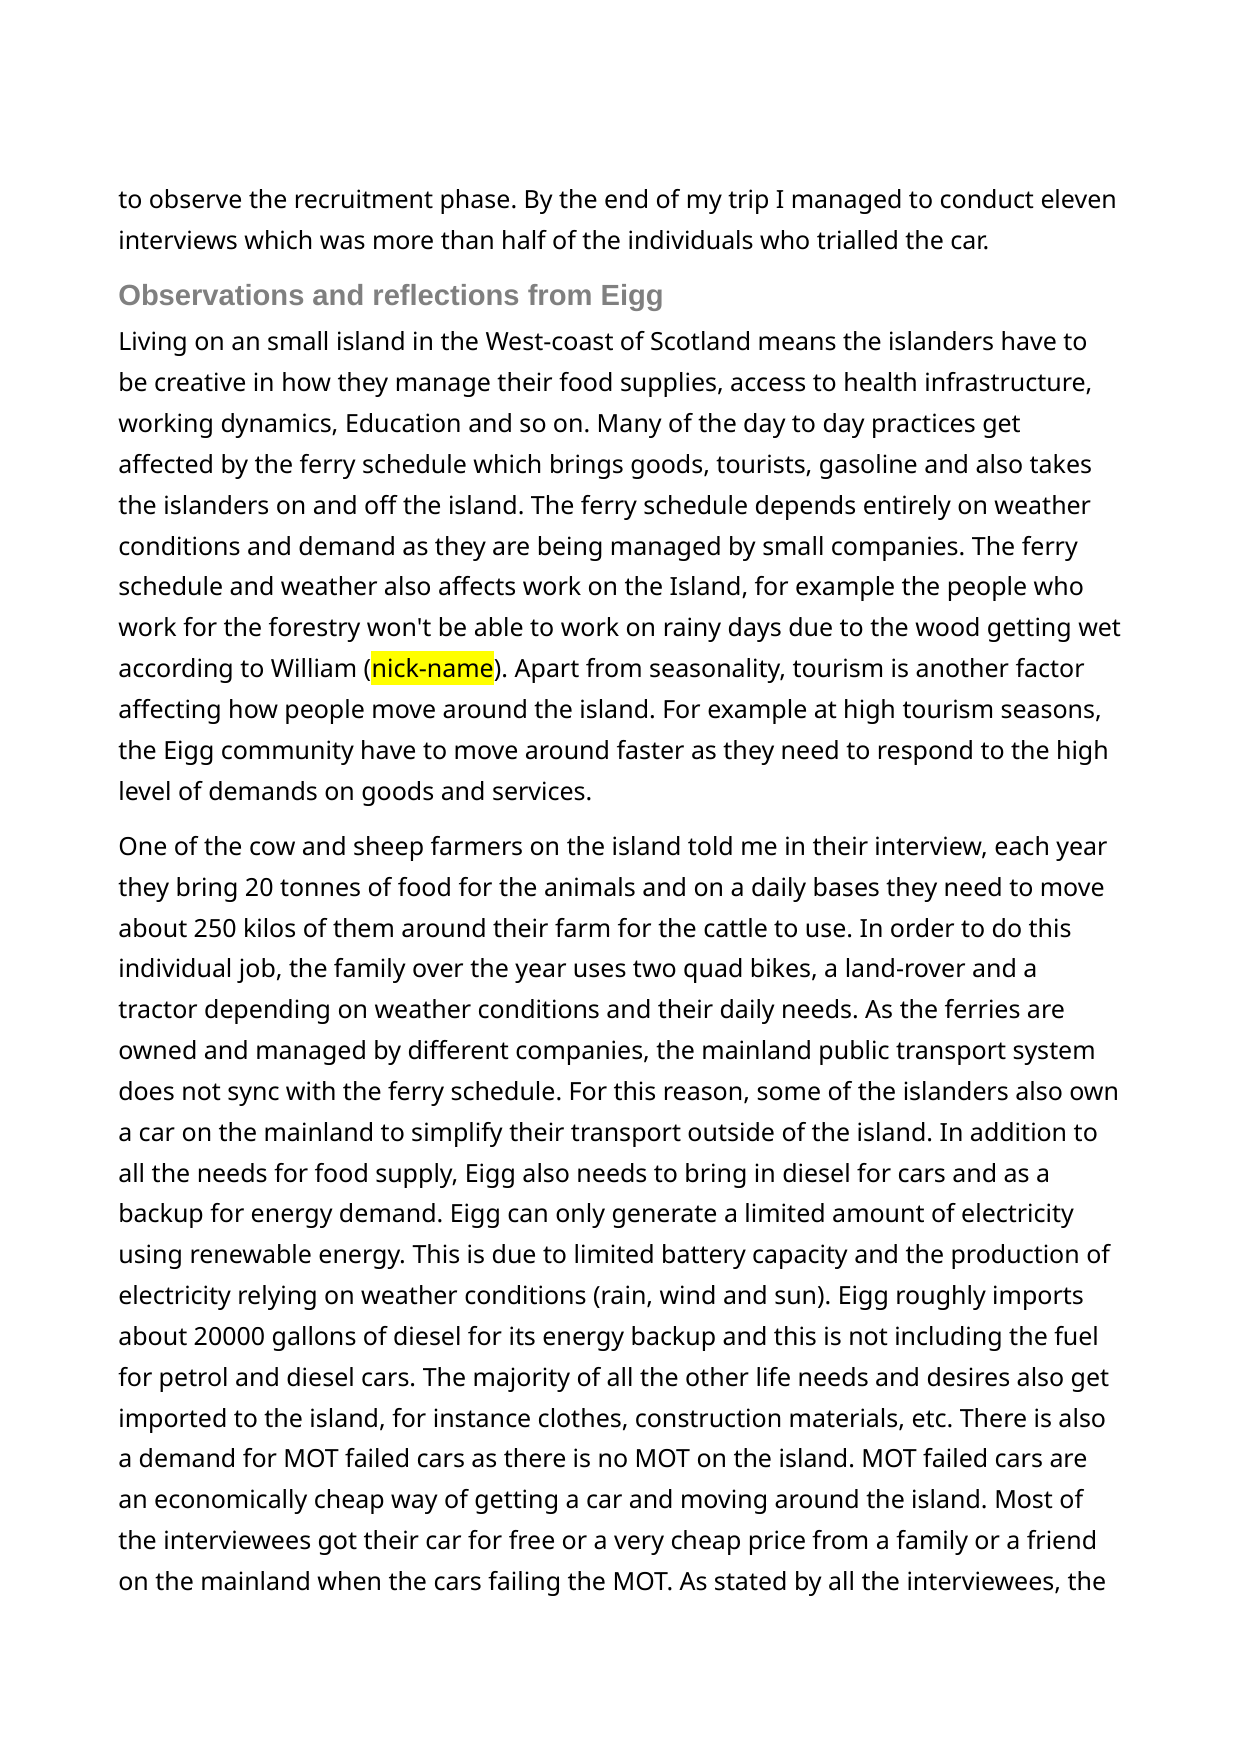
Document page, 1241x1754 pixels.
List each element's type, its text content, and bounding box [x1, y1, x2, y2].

text to observe the recruitment phase. By the end of my trip I managed to conduct eleven interviews which was more than half of the individuals who trialled the car. [118, 182, 1122, 257]
text Living on an small island in the West-coast of Scotland means the islanders have to be creative in how they manage their food supplies, access to health infrastructure, working dynamics, Education and so on. Many of the day to day practices get affected by the ferry schedule which brings goods, tourists, gasoline and also takes the islanders on and off the island. The ferry schedule depends entirely on weather conditions and demand as they are being managed by small companies. The ferry schedule and weather also affects work on the Island, for example the people who work for the forestry won't be able to work on rainy days due to the wood getting wet according to William (nick-name). Apart from seasonality, tourism is another factor affecting how people move around the island. For example at high tourism seasons, the Eigg community have to move around faster as they need to respond to the high level of demands on goods and services. [118, 324, 1122, 807]
subtitle Observations and reflections from Eigg [118, 278, 1122, 311]
text One of the cow and sheep farmers on the island told me in their interview, each year they bring 20 tonnes of food for the animals and on a daily bases they need to move about 250 kilos of them around their farm for the cattle to use. In order to do this individual job, the family over the year uses two quad bikes, a land-rover and a tractor depending on weather conditions and their daily needs. As the ferries are owned and managed by different companies, the mainland public transport system does not sync with the ferry schedule. For this reason, some of the islanders also own a car on the mainland to simplify their transport outside of the island. In addition to all the needs for food supply, Eigg also needs to bring in diesel for cars and as a backup for energy demand. Eigg can only generate a limited amount of electricity using renewable energy. This is due to limited battery capacity and the production of electricity relying on weather conditions (rain, wind and sun). Eigg roughly imports about 20000 gallons of diesel for its energy backup and this is not including the fuel for petrol and diesel cars. The majority of all the other life needs and desires also get imported to the island, for instance clothes, construction materials, etc. There is also a demand for MOT failed cars as there is no MOT on the island. MOT failed cars are an economically cheap way of getting a car and moving around the island. Most of the interviewees got their car for free or a very cheap price from a family or a friend on the mainland when the cars failing the MOT. As stated by all the interviewees, the [118, 828, 1122, 1598]
